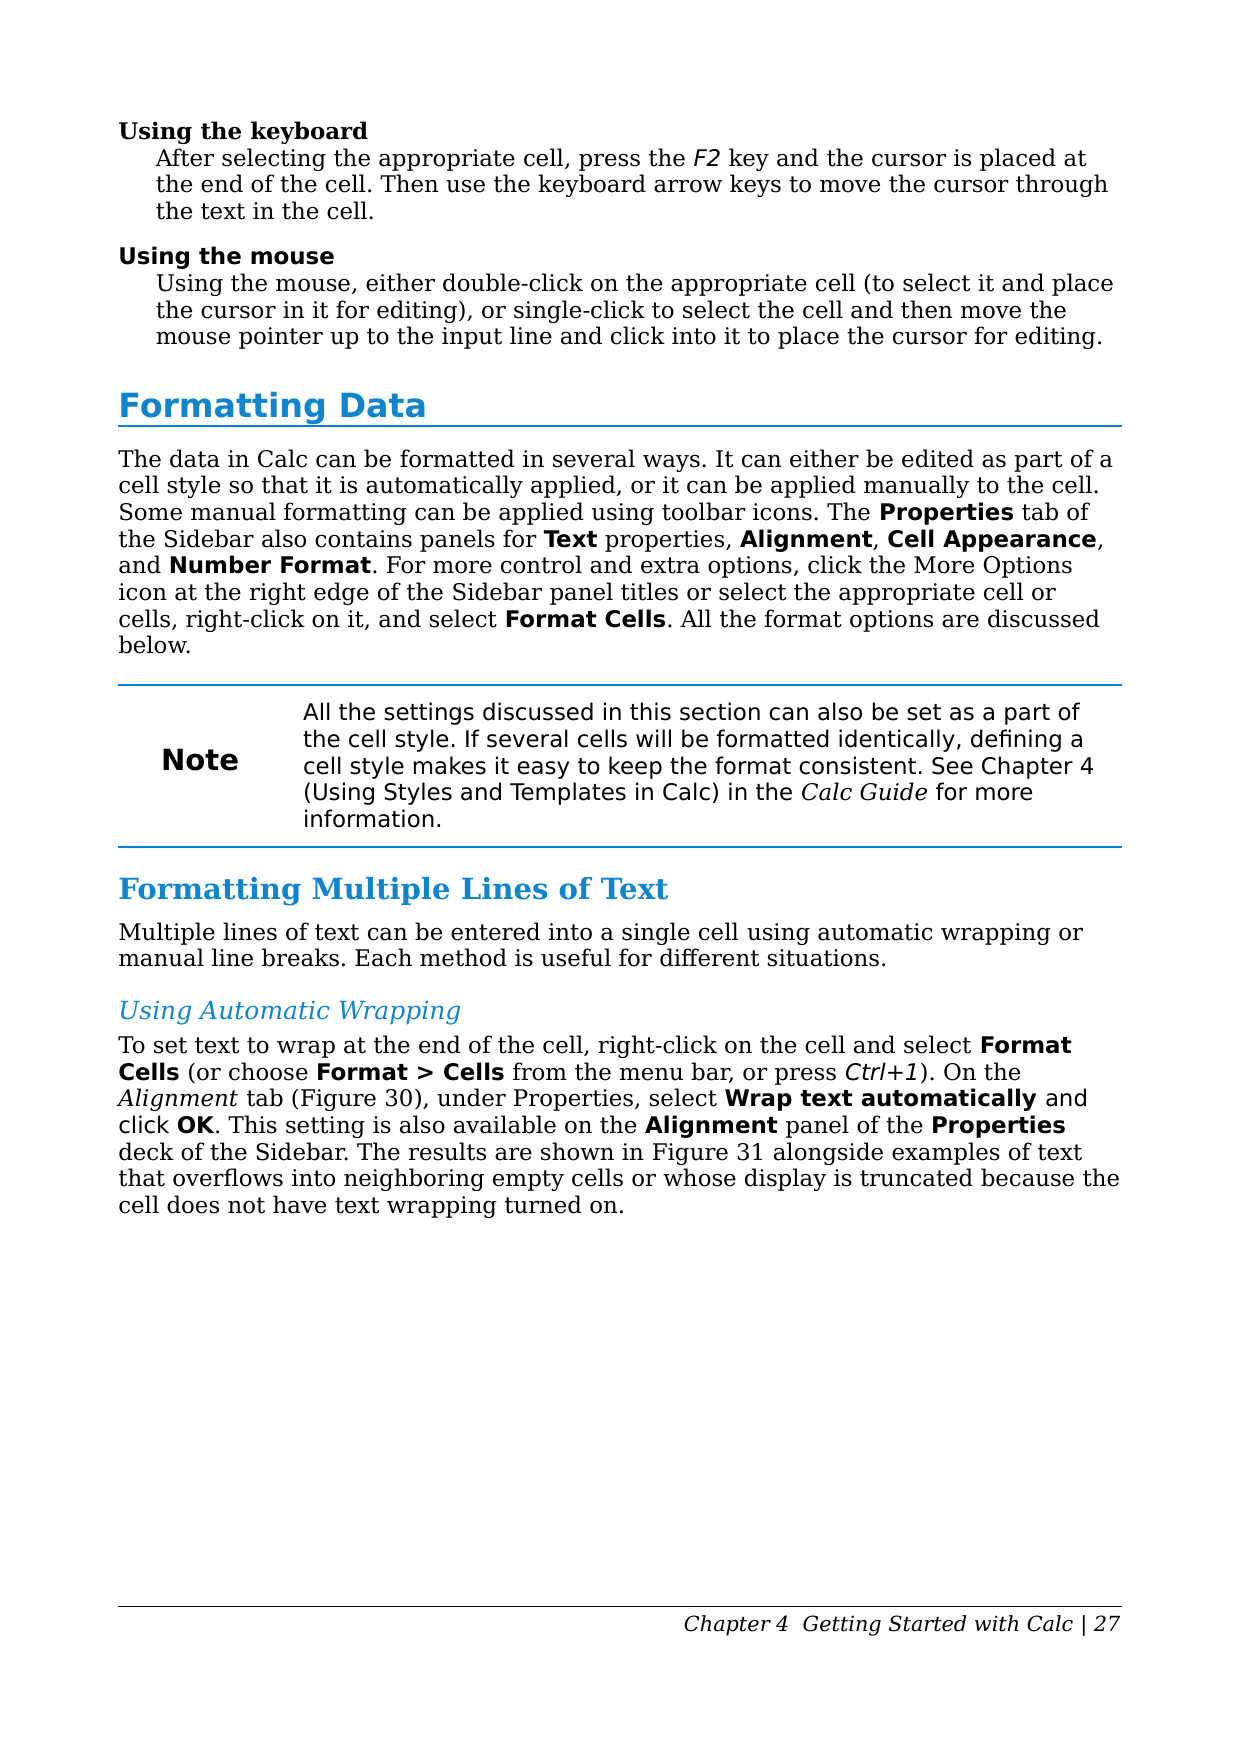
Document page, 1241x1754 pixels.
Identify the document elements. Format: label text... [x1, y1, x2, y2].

text Using the mouse, either double-click on the appropriate cell (to select it and place the cursor in it for editing), or single-click to select the cell and then move the mouse pointer up to the input line and click into it to place the cursor for editing. [156, 270, 1122, 350]
table_header Note [118, 686, 281, 846]
text Multiple lines of text can be entered into a single cell using automatic wrapping or manual line breaks. Each method is useful for different situations. [118, 919, 1122, 972]
table_header All the settings discussed in this section can also be set as a part of the cell style. If several cells will be formatted identically, defining a cell style makes it easy to keep the format consistent. See Chapter 4 (Using Styles and Templates in Calc) in the Calc Guide for more information. [281, 686, 1122, 846]
subtitle Formatting Data [118, 386, 1122, 425]
subtitle Using Automatic Wrapping [118, 996, 1122, 1026]
text The data in Calc can be formatted in several ways. It can either be edited as part of a cell style so that it is automatically applied, or it can be applied manually to the cell. Some manual formatting can be applied using toolbar icons. The Properties tab of the Sidebar also contains panels for Text properties, Alignment, Cell Appearance, and Number Format. For more control and extra options, click the More Options icon at the right edge of the Sidebar panel titles or select the appropriate cell or cells, right-click on it, and select Format Cells. All the format options are discussed below. [118, 446, 1122, 659]
text Using the mouse [118, 243, 1122, 270]
text After selecting the appropriate cell, press the F2 key and the cursor is placed at the end of the cell. Then use the keyboard arrow keys to move the cursor through the text in the cell. [156, 145, 1122, 225]
text Using the keyboard [118, 118, 1122, 145]
subtitle Formatting Multiple Lines of Text [118, 872, 1122, 906]
text To set text to wrap at the end of the cell, right-click on the cell and select Format Cells (or choose Format > Cells from the menu bar, or press Ctrl+1). On the Alignment tab (Figure 30), under Properties, select Wrap text automatically and click OK. This setting is also available on the Alignment panel of the Properties deck of the Sidebar. The results are shown in Figure 31 alongside examples of text that overflows into neighboring empty cells or whose display is truncated because the cell does not have text wrapping turned on. [118, 1032, 1122, 1219]
